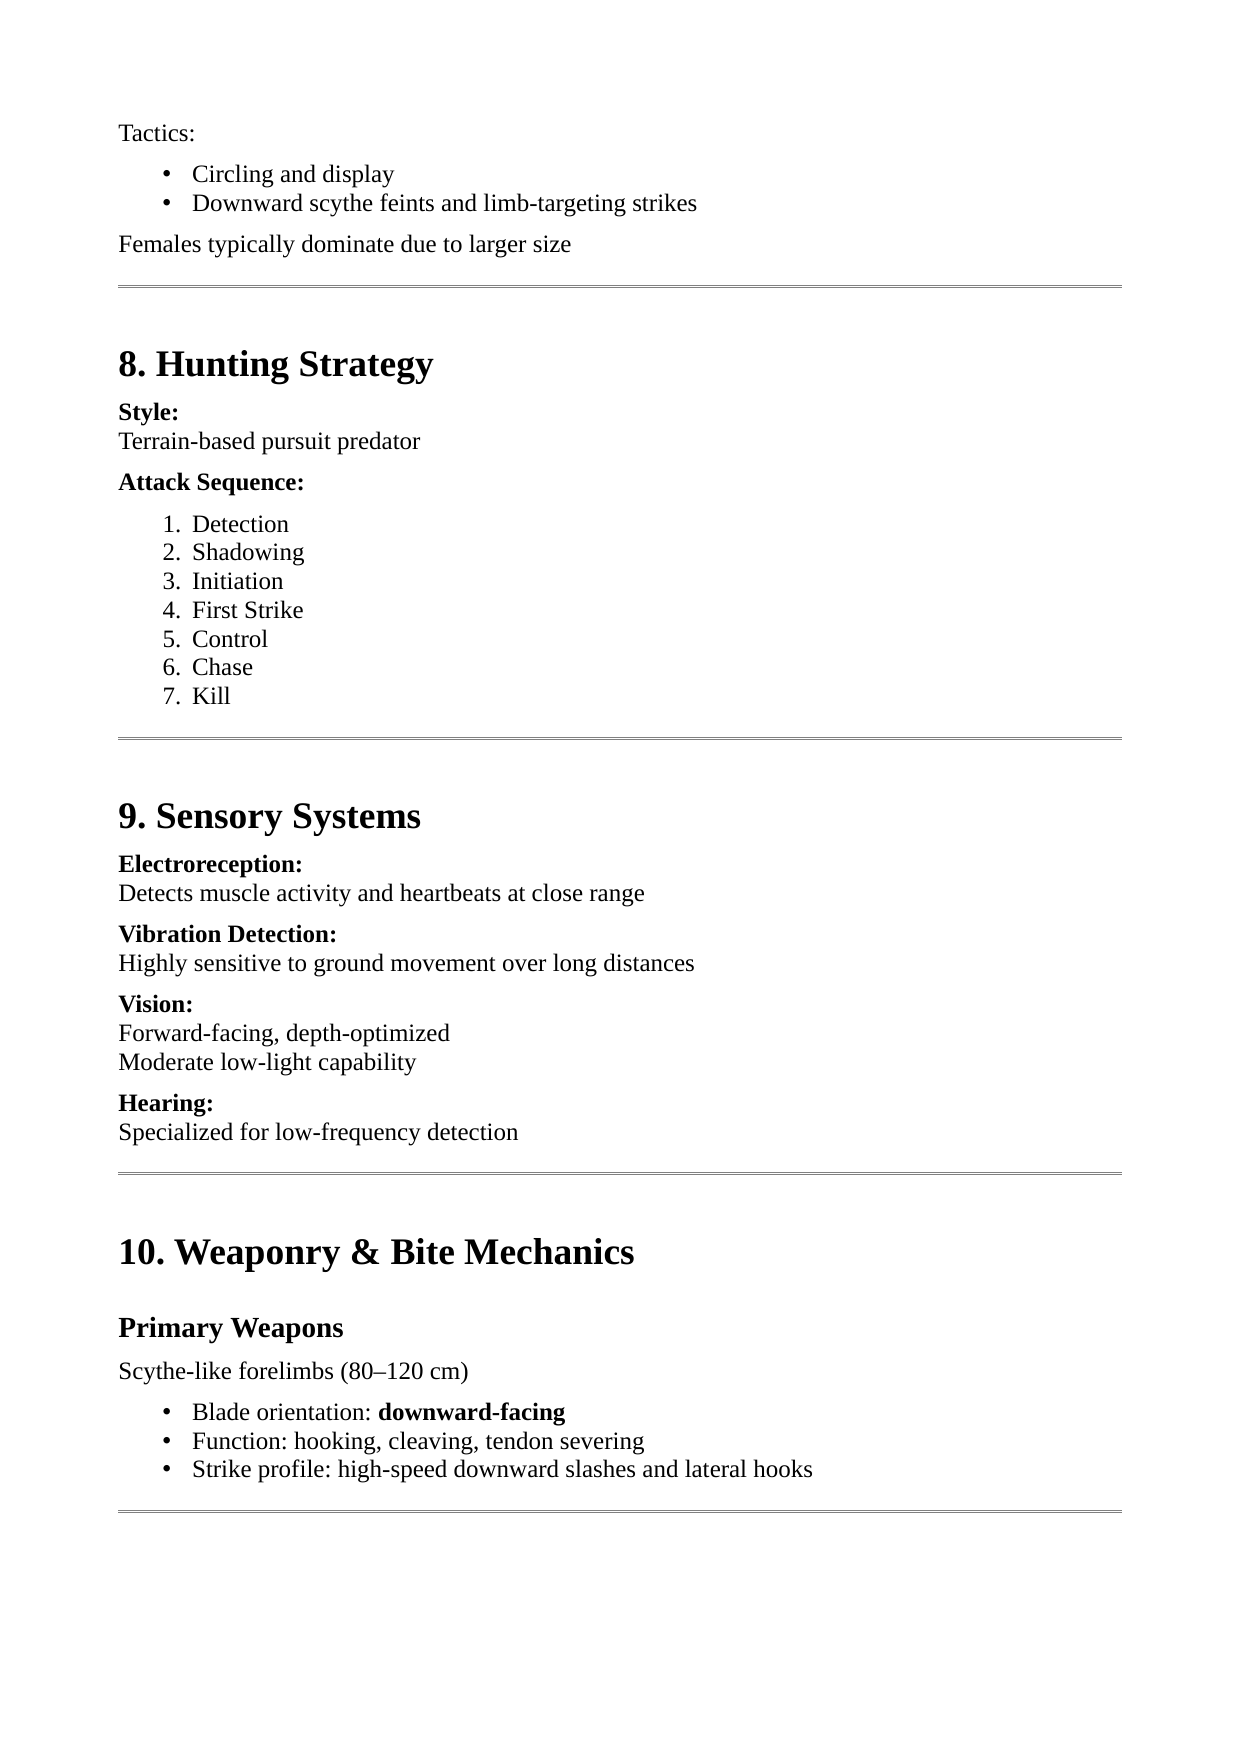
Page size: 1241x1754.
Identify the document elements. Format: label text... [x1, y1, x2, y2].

subtitle 8. Hunting Strategy [118, 342, 1122, 385]
text Vision: Forward-facing, depth-optimized Moderate low-light capability [118, 989, 1122, 1075]
subtitle Primary Weapons [118, 1310, 1122, 1343]
text Scythe-like forelimbs (80–120 cm) [118, 1356, 1122, 1384]
list Shadowing [162, 537, 1122, 566]
list Strike profile: high-speed downward slashes and lateral hooks [162, 1454, 1122, 1483]
subtitle 9. Sensory Systems [118, 793, 1122, 837]
list Blade orientation: downward-facing [162, 1397, 1122, 1426]
text Females typically dominate due to larger size [118, 229, 1122, 258]
text Hearing: Specialized for low-frequency detection [118, 1088, 1122, 1145]
subtitle 10. Weaponry & Bite Mechanics [118, 1229, 1122, 1272]
text Electroreception: Detects muscle activity and heartbeats at close range [118, 849, 1122, 907]
text Style: Terrain-based pursuit predator [118, 397, 1122, 455]
list Function: hooking, cleaving, tendon severing [162, 1426, 1122, 1454]
list Detection [162, 509, 1122, 537]
text Vibration Detection: Highly sensitive to ground movement over long distances [118, 919, 1122, 977]
list Chase [162, 652, 1122, 681]
text Attack Sequence: [118, 467, 1122, 496]
list Kill [162, 681, 1122, 710]
list Initiation [162, 566, 1122, 595]
list First Strike [162, 595, 1122, 624]
text Tactics: [118, 118, 1122, 147]
list Circling and display [162, 159, 1122, 188]
list Downward scythe feints and limb-targeting strikes [162, 188, 1122, 217]
list Control [162, 624, 1122, 652]
